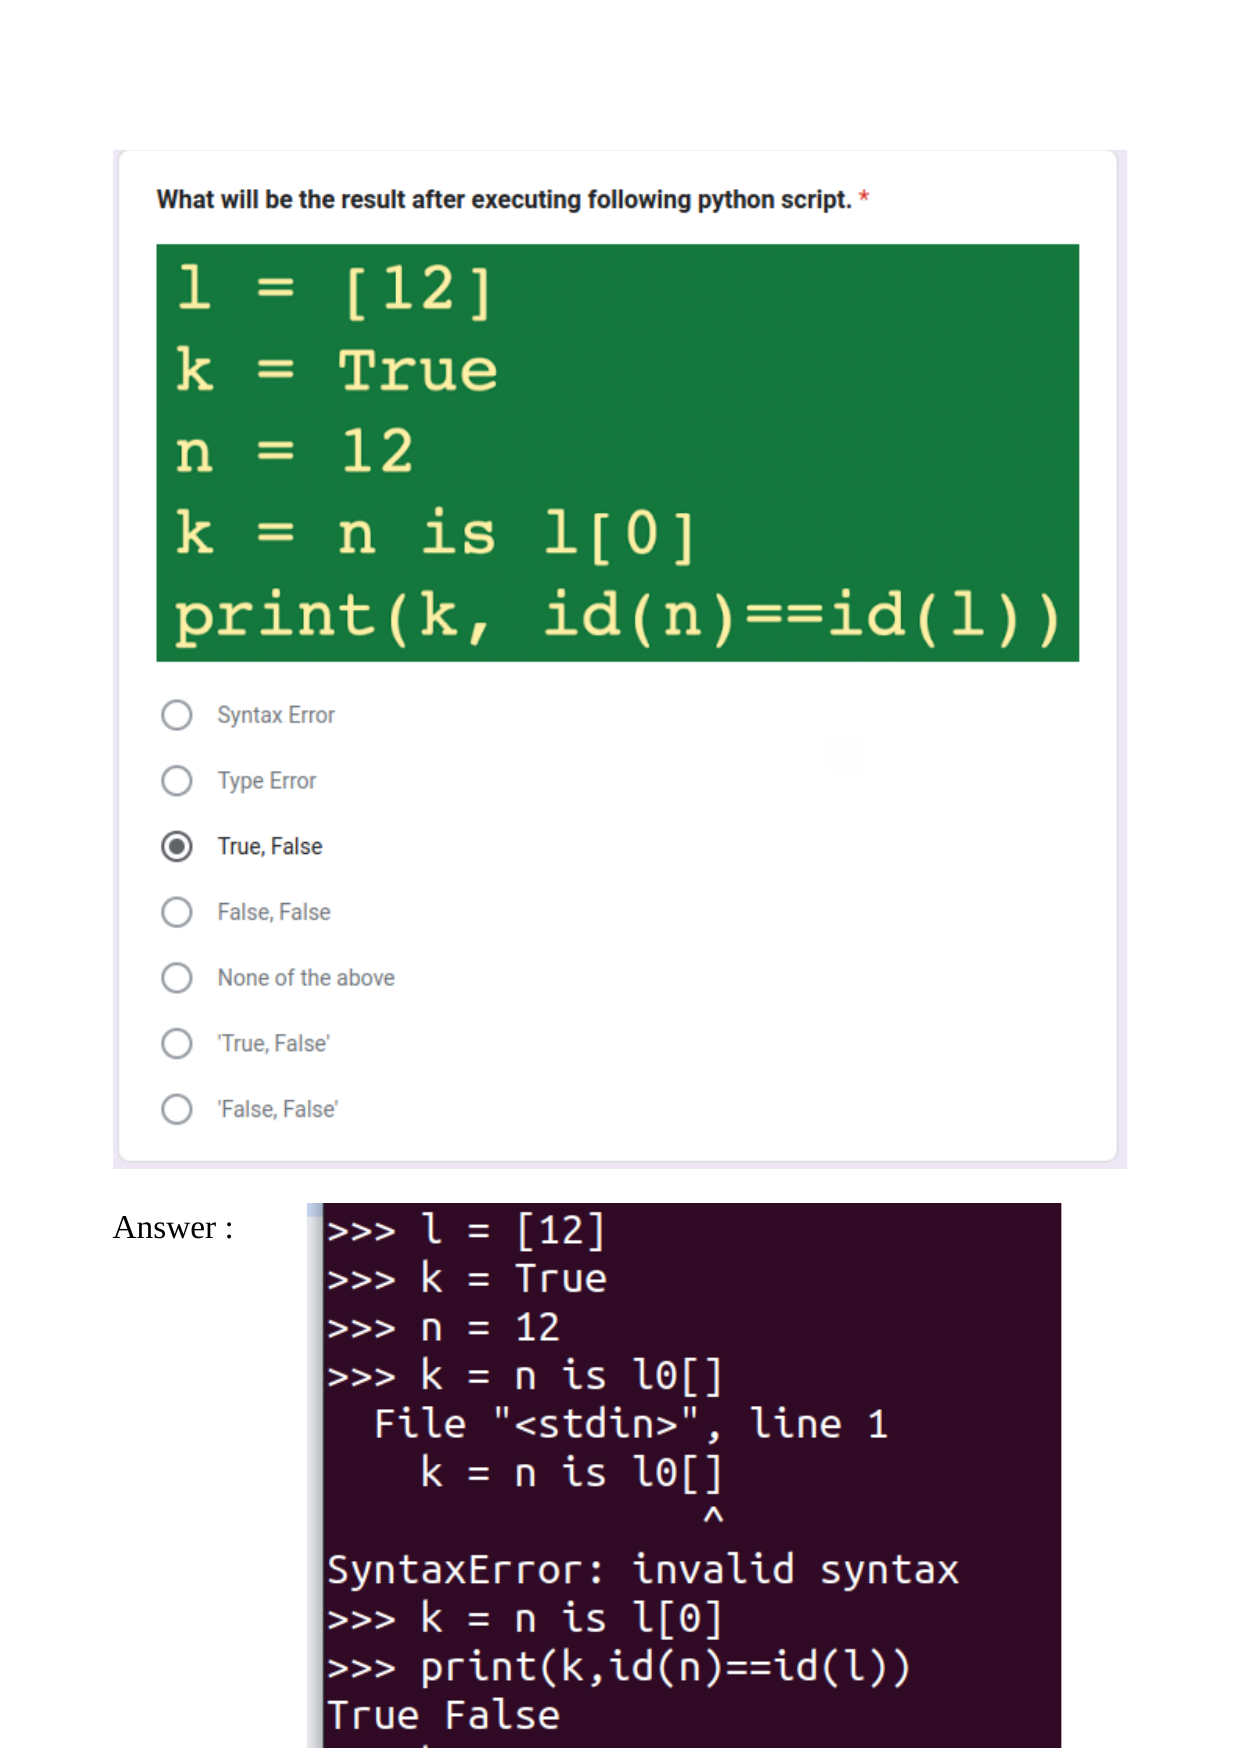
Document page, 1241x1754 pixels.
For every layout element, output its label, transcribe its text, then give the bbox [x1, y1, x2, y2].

picture [306, 1203, 1062, 1748]
text [1062, 1207, 1128, 1245]
picture [113, 150, 1128, 1169]
text Answer : [112, 1207, 306, 1245]
